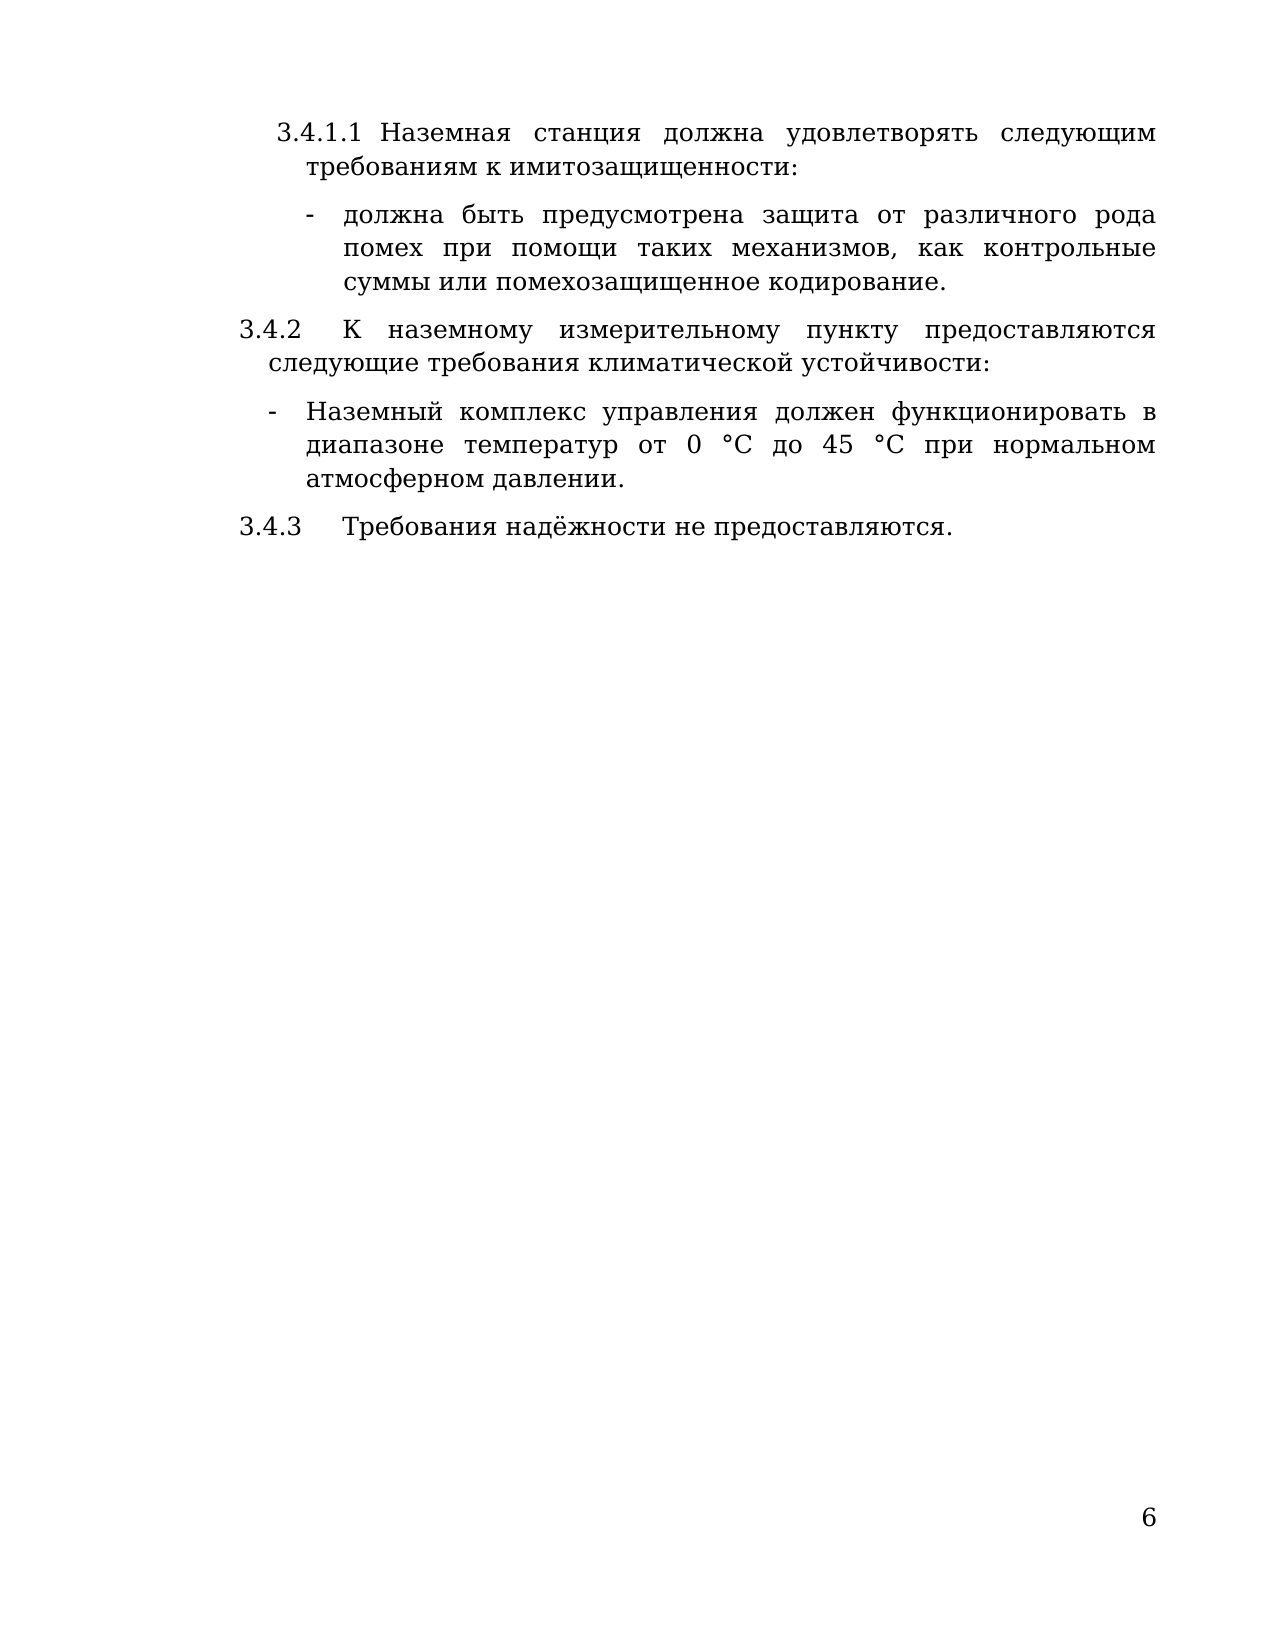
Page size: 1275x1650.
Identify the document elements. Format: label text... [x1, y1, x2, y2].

list Наземный комплекс управления должен функционировать в диапазоне температур от 0 °C до 45 °C при нормальном атмосферном давлении. [268, 397, 1157, 493]
list Наземная станция должна удовлетворять следующим требованиям к имитозащищенности: [268, 118, 1157, 181]
list Требования надёжности не предоставляются. [231, 512, 1157, 541]
list К наземному измерительному пункту предоставляются следующие требования климатической устойчивости: [231, 315, 1157, 378]
list должна быть предусмотрена защита от различного рода помех при помощи таких механизмов, как контрольные суммы или помехозащищенное кодирование. [306, 200, 1157, 296]
